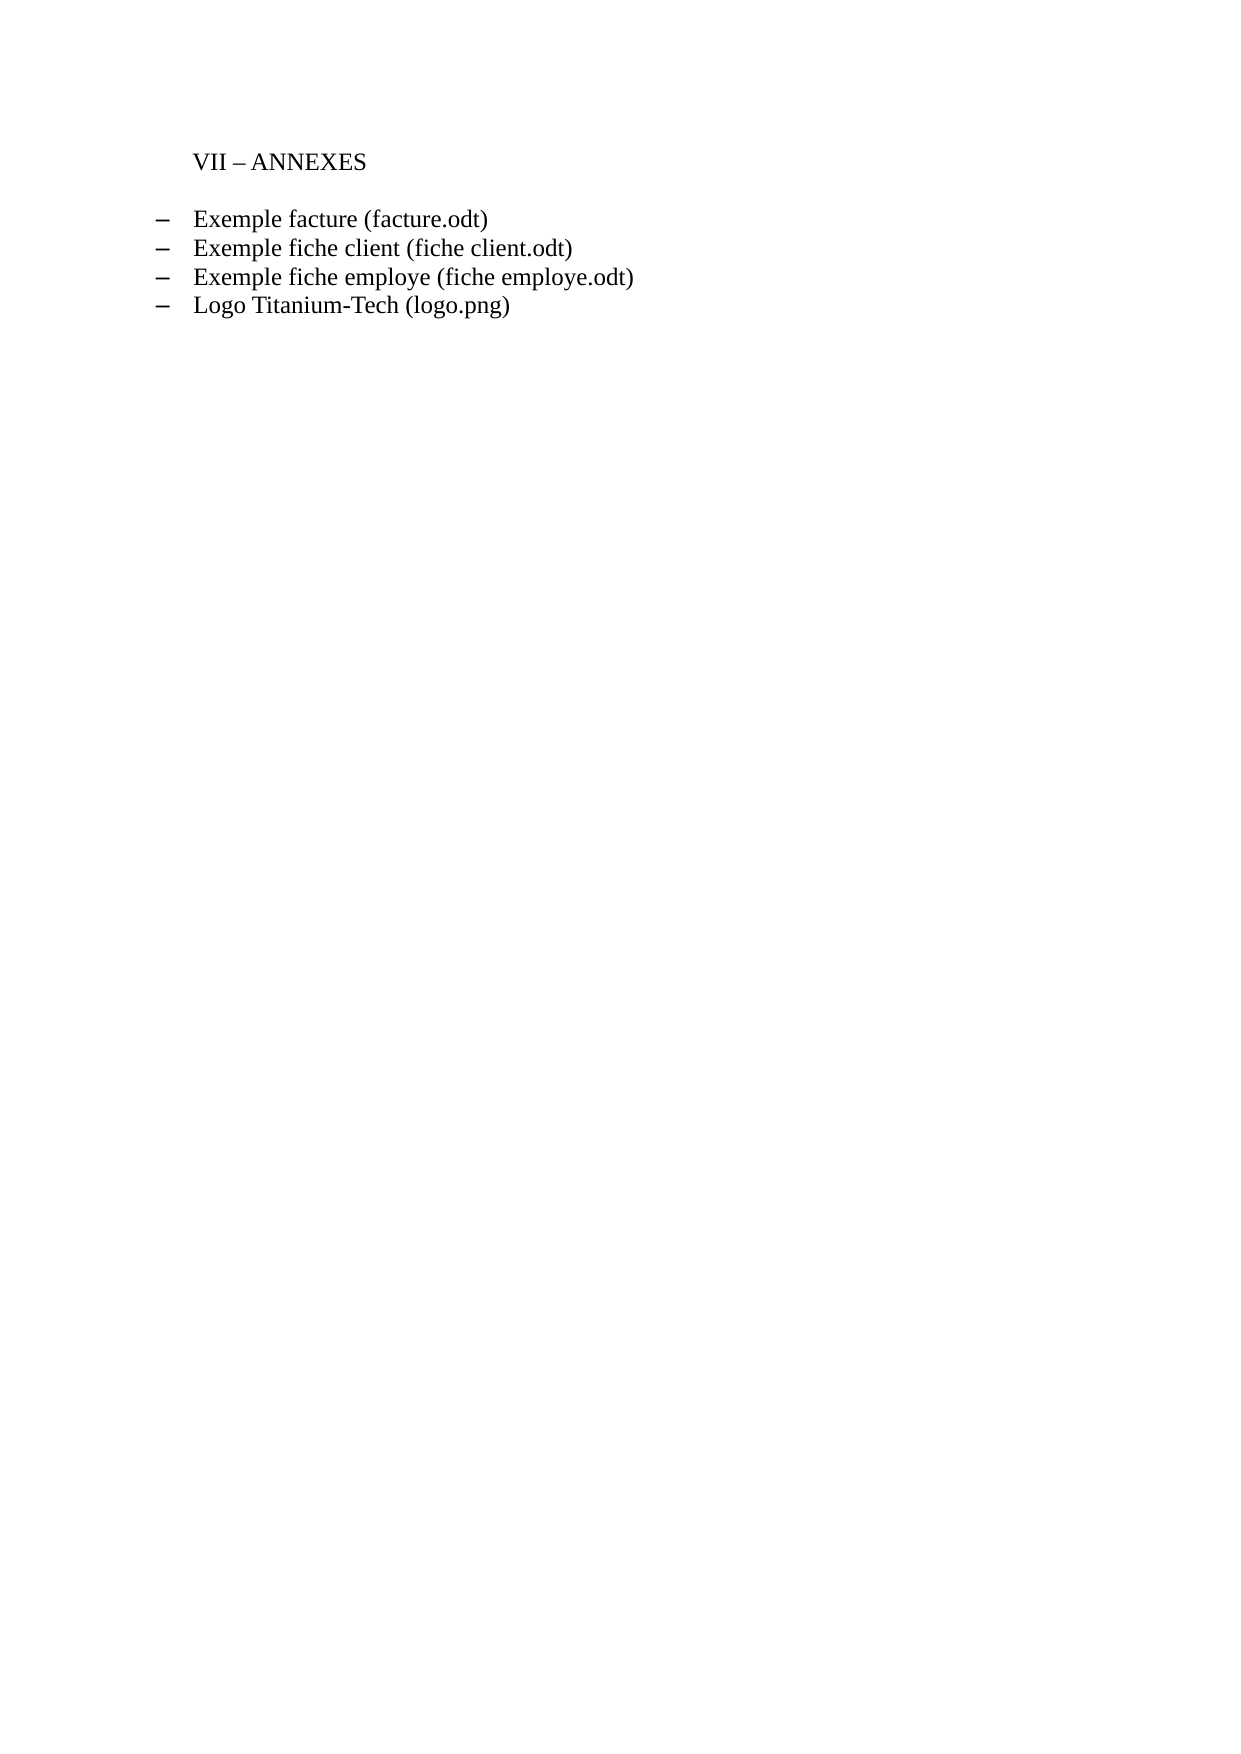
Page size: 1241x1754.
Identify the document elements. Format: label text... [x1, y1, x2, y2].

list Exemple fiche employe (fiche employe.odt) [156, 262, 1122, 291]
text VII – ANNEXES [118, 147, 1122, 176]
list Exemple facture (facture.odt) [156, 204, 1122, 233]
list Exemple fiche client (fiche client.odt) [156, 233, 1122, 262]
list Logo Titanium-Tech (logo.png) [156, 291, 1122, 319]
